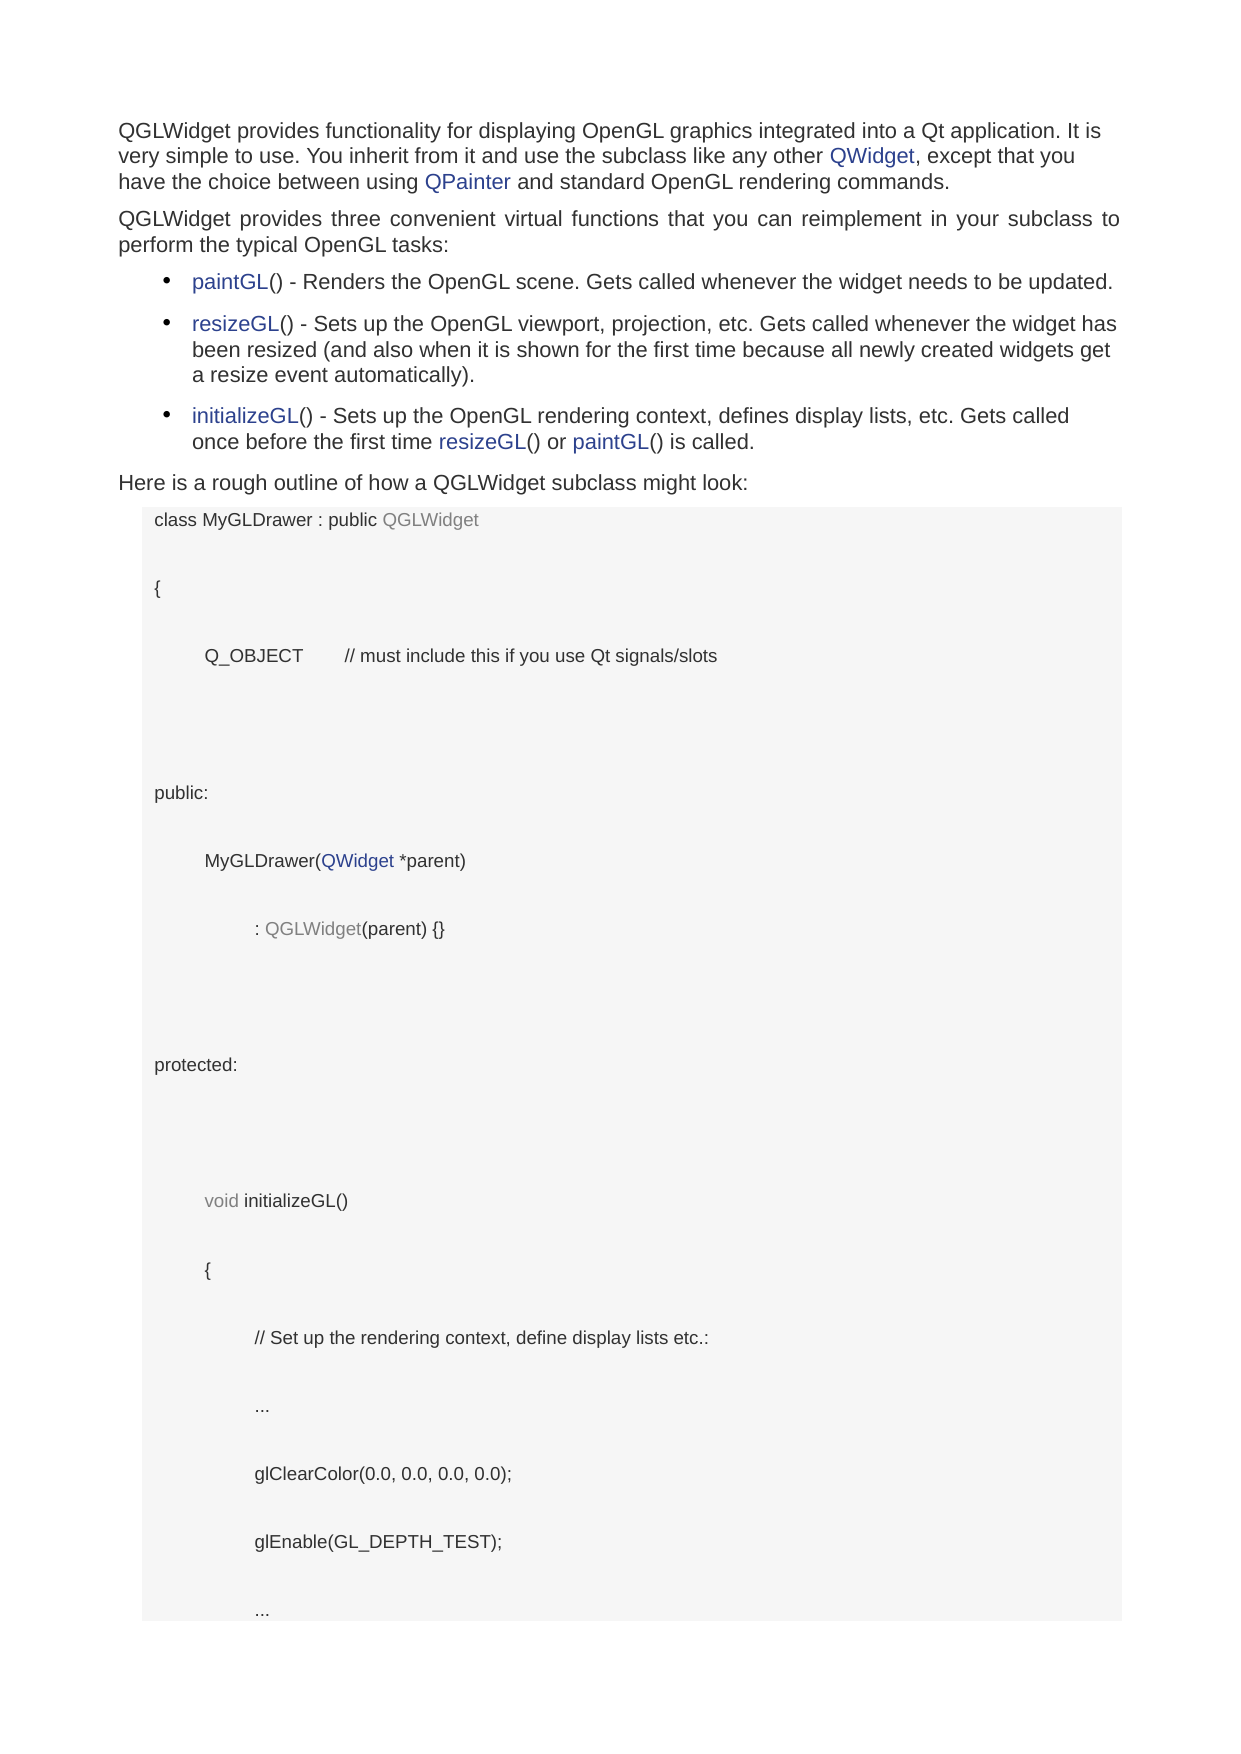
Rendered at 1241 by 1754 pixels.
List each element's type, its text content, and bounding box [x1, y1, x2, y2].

text glEnable(GL_DEPTH_TEST); [142, 1529, 1122, 1553]
text ... [142, 1597, 1122, 1621]
text void initializeGL() [142, 1188, 1122, 1213]
list paintGL() - Renders the OpenGL scene. Gets called whenever the widget needs to be updated. [162, 269, 1122, 295]
text class MyGLDrawer : public QGLWidget [142, 507, 1122, 531]
text : QGLWidget(parent) {} [142, 916, 1122, 940]
text QGLWidget provides functionality for displaying OpenGL graphics integrated into a Qt application. It is very simple to use. You inherit from it and use the subclass like any other QWidget, except that you have the choice between using QPainter and standard OpenGL rendering commands. [118, 118, 1122, 194]
list initializeGL() - Sets up the OpenGL rendering context, defines display lists, etc. Gets called once before the first time resizeGL() or paintGL() is called. [162, 403, 1122, 454]
text ... [142, 1393, 1122, 1417]
text QGLWidget provides three convenient virtual functions that you can reimplement in your subclass to perform the typical OpenGL tasks: [118, 206, 1122, 257]
list resizeGL() - Sets up the OpenGL viewport, projection, etc. Gets called whenever the widget has been resized (and also when it is shown for the first time because all newly created widgets get a resize event automatically). [162, 311, 1122, 387]
text public: [142, 780, 1122, 804]
text MyGLDrawer(QWidget *parent) [142, 848, 1122, 872]
text { [142, 1257, 1122, 1281]
text Here is a rough outline of how a QGLWidget subclass might look: [118, 469, 1122, 495]
text Q_OBJECT // must include this if you use Qt signals/slots [142, 643, 1122, 668]
text glClearColor(0.0, 0.0, 0.0, 0.0); [142, 1461, 1122, 1485]
text { [142, 575, 1122, 599]
text protected: [142, 1052, 1122, 1076]
text // Set up the rendering context, define display lists etc.: [142, 1325, 1122, 1349]
